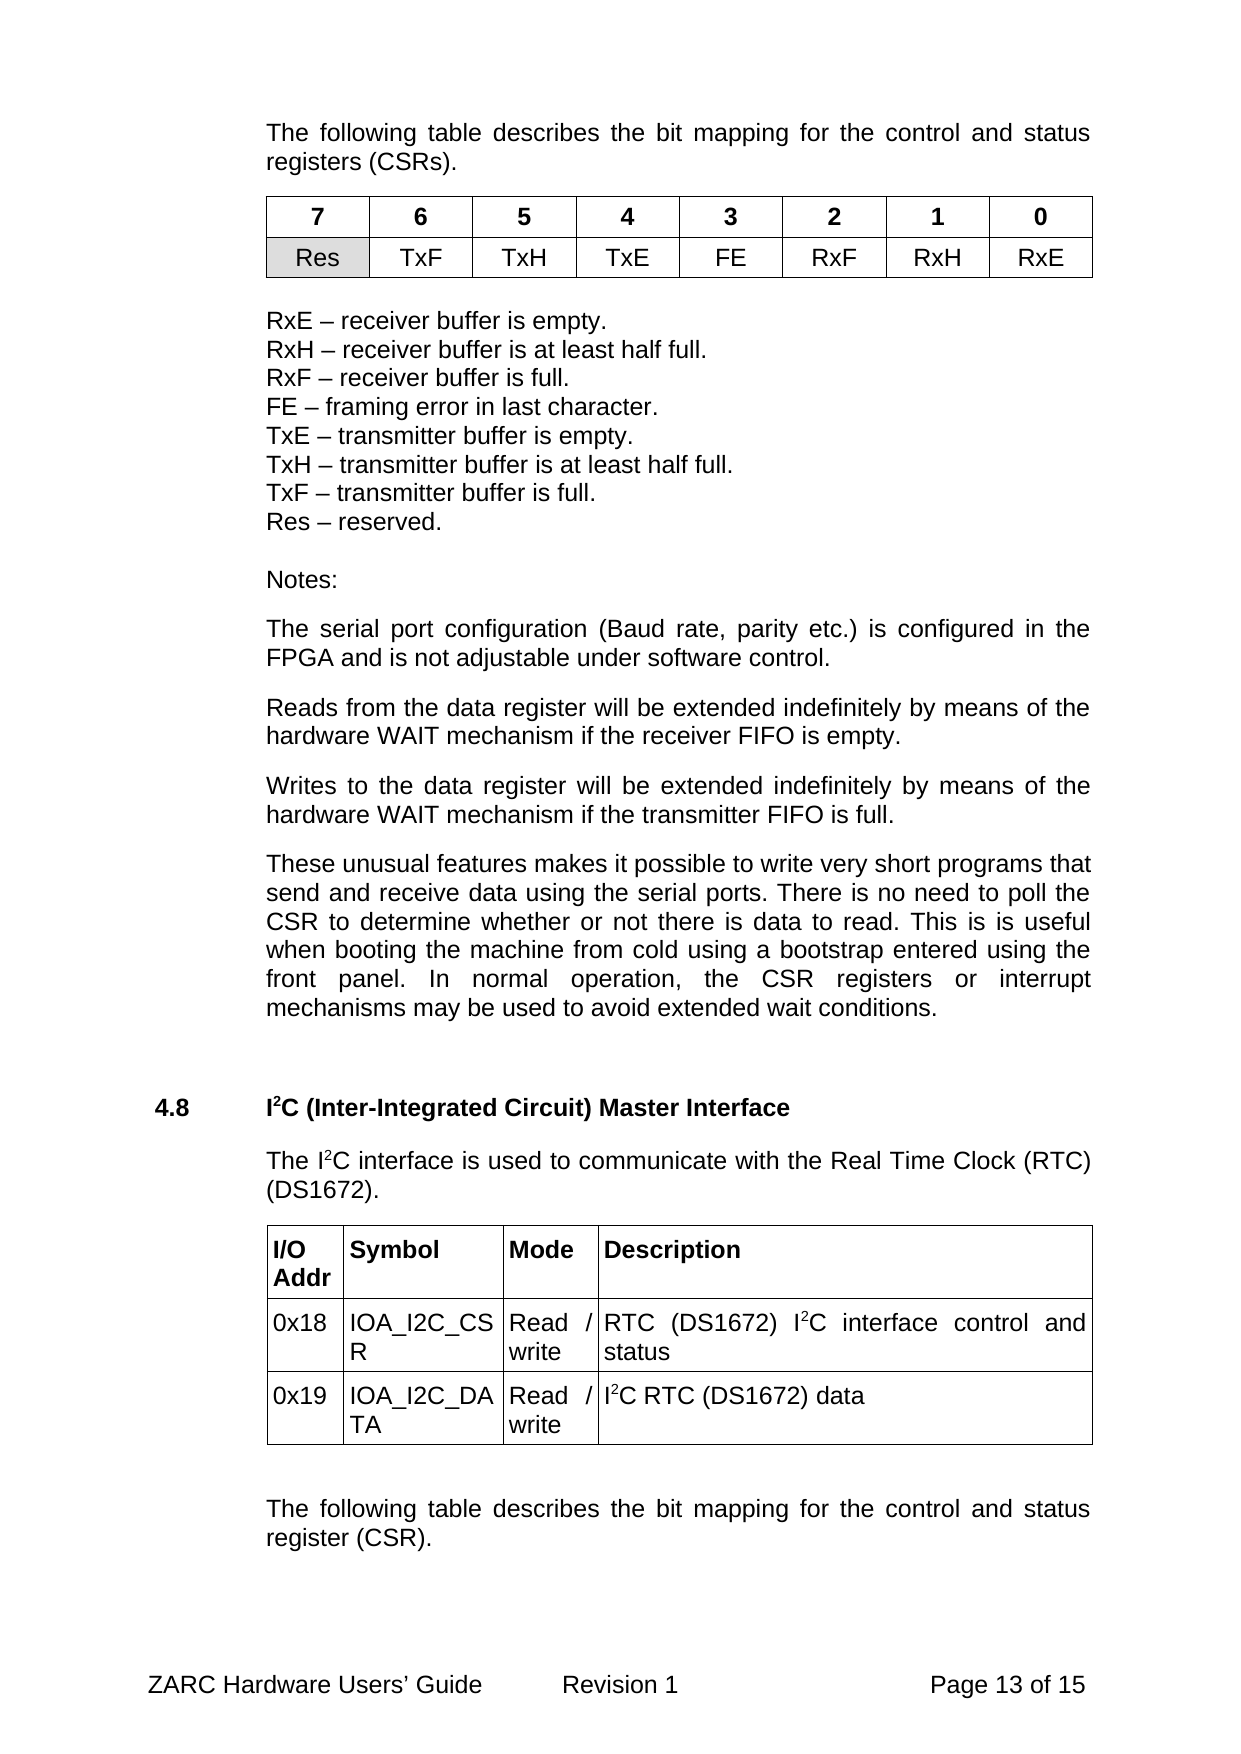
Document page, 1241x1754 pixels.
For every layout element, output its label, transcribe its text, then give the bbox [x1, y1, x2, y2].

table_cell Res [267, 238, 369, 277]
text Reads from the data register will be extended indefinitely by means of the hardware WAIT mechanism if the receiver FIFO is empty. [266, 693, 1092, 750]
table_cell RxE [990, 238, 1092, 277]
table_header 2 [783, 197, 886, 237]
text Notes: [266, 565, 1092, 593]
table_header 1 [887, 197, 989, 237]
text Writes to the data register will be extended indefinitely by means of the hardware WAIT mechanism if the transmitter FIFO is full. [266, 771, 1092, 828]
table_header 3 [680, 197, 782, 237]
table_header Symbol [344, 1226, 503, 1298]
table_cell 0x19 [268, 1372, 343, 1444]
table_cell IOA_I2C_CSR [344, 1299, 503, 1371]
text RxH – receiver buffer is at least half full. [266, 335, 1092, 363]
text TxF – transmitter buffer is full. [266, 478, 1092, 507]
table_header Description [599, 1226, 1092, 1298]
text The following table describes the bit mapping for the control and status register (CSR). [266, 1494, 1092, 1552]
table_cell Read / write [504, 1299, 598, 1371]
text FE – framing error in last character. [266, 392, 1092, 421]
text These unusual features makes it possible to write very short programs that send and receive data using the serial ports. There is no need to poll the CSR to determine whether or not there is data to read. This is is useful when booting the machine from cold using a bootstrap entered using the front panel. In normal operation, the CSR registers or interrupt mechanisms may be used to avoid extended wait conditions. [266, 849, 1092, 1022]
text RxE – receiver buffer is empty. [266, 306, 1092, 335]
text TxH – transmitter buffer is at least half full. [266, 450, 1092, 478]
text The I2C interface is used to communicate with the Real Time Clock (RTC) (DS1672). [266, 1146, 1092, 1204]
table_header Mode [504, 1226, 598, 1298]
text The serial port configuration (Baud rate, parity etc.) is configured in the FPGA and is not adjustable under software control. [266, 614, 1092, 672]
table_cell TxF [370, 238, 472, 277]
table_cell Read / write [504, 1372, 598, 1444]
table_cell I2C RTC (DS1672) data [599, 1372, 1092, 1444]
table_cell 0x18 [268, 1299, 343, 1371]
table_cell FE [680, 238, 782, 277]
text Res – reserved. [266, 507, 1092, 536]
text RxF – receiver buffer is full. [266, 363, 1092, 392]
table_header 6 [370, 197, 472, 237]
table_cell TxH [473, 238, 576, 277]
table_cell TxE [577, 238, 679, 277]
table_cell RTC (DS1672) I2C interface control and status [599, 1299, 1092, 1371]
table_cell RxH [887, 238, 989, 277]
subtitle I2C (Inter-Integrated Circuit) Master Interface [148, 1093, 1092, 1121]
table_header 0 [990, 197, 1092, 237]
table_header I/O Addr [268, 1226, 343, 1298]
table_header 5 [473, 197, 576, 237]
text TxE – transmitter buffer is empty. [266, 421, 1092, 450]
table_header 4 [577, 197, 679, 237]
table_cell IOA_I2C_DATA [344, 1372, 503, 1444]
text The following table describes the bit mapping for the control and status registers (CSRs). [266, 118, 1092, 176]
table_header 7 [267, 197, 369, 237]
table_cell RxF [783, 238, 886, 277]
